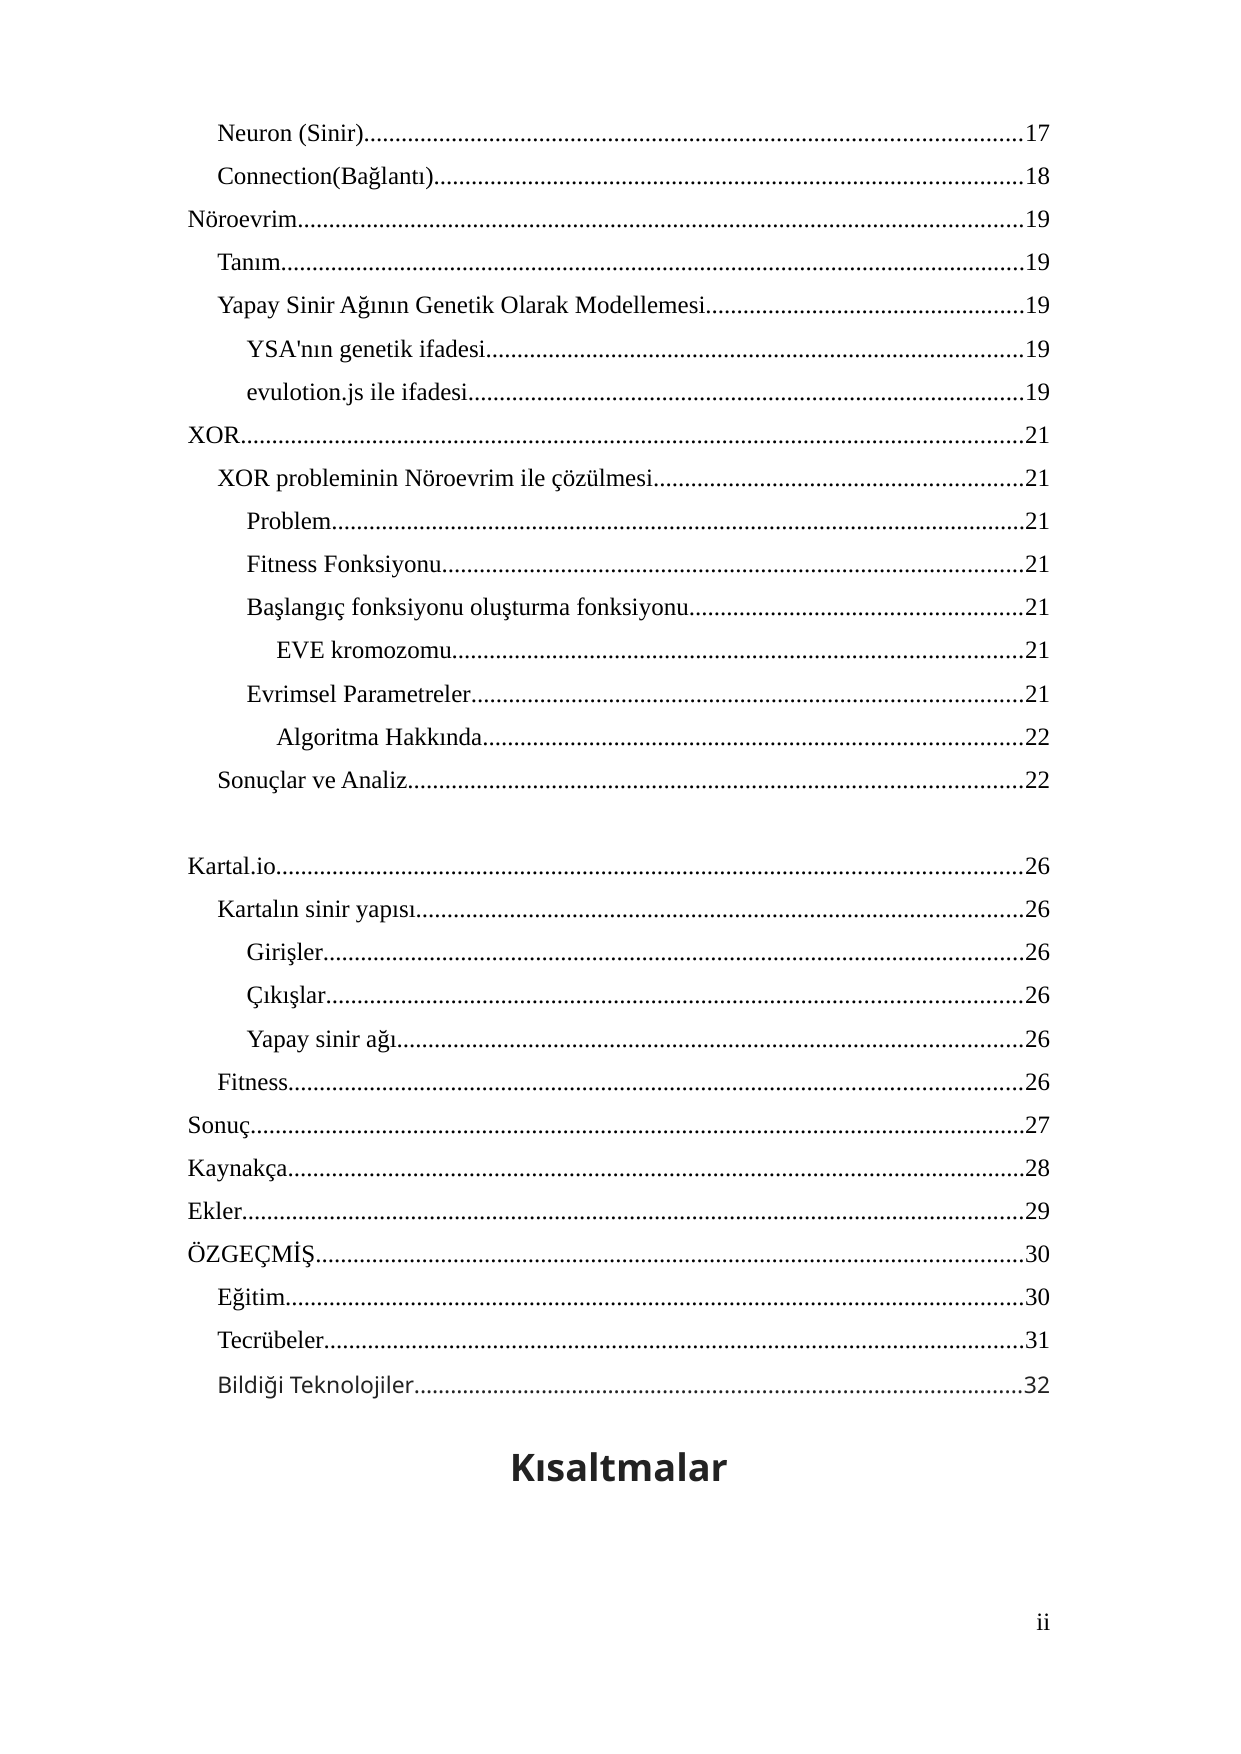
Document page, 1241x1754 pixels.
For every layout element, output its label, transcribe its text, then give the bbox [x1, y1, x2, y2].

text XOR probleminin Nöroevrim ile çözülmesi 21 [217, 463, 1050, 492]
text Neuron (Sinir) 17 [217, 118, 1050, 147]
text Evrimsel Parametreler 21 [246, 679, 1050, 707]
text Çıkışlar 26 [246, 981, 1050, 1009]
text Ekler 29 [187, 1196, 1050, 1225]
text YSA'nın genetik ifadesi 19 [246, 334, 1050, 362]
text Fitness 26 [217, 1067, 1050, 1096]
text Bildiği Teknolojiler 32 [217, 1369, 1050, 1400]
text Başlangıç fonksiyonu oluşturma fonksiyonu 21 [246, 592, 1050, 621]
text Yapay Sinir Ağının Genetik Olarak Modellemesi 19 [217, 291, 1050, 319]
text Algoritma Hakkında 22 [276, 722, 1050, 751]
text Girişler 26 [246, 937, 1050, 966]
text Problem 21 [246, 506, 1050, 535]
text Nöroevrim 19 [187, 204, 1050, 233]
text Kartalın sinir yapısı 26 [217, 894, 1050, 923]
text evulotion.js ile ifadesi 19 [246, 377, 1050, 406]
text Kaynakça 28 [187, 1153, 1050, 1182]
text EVE kromozomu 21 [276, 636, 1050, 664]
text Sonuçlar ve Analiz 22 [217, 765, 1050, 794]
subtitle Kısaltmalar [187, 1441, 1050, 1492]
text ÖZGEÇMİŞ 30 [187, 1239, 1050, 1268]
text XOR 21 [187, 420, 1050, 449]
text Tecrübeler 31 [217, 1326, 1050, 1354]
text Tanım 19 [217, 247, 1050, 276]
text Fitness Fonksiyonu 21 [246, 549, 1050, 578]
text Sonuç 27 [187, 1110, 1050, 1139]
text Kartal.io 26 [187, 851, 1050, 880]
text Yapay sinir ağı 26 [246, 1024, 1050, 1052]
text Eğitim 30 [217, 1282, 1050, 1311]
text Connection(Bağlantı) 18 [217, 161, 1050, 190]
